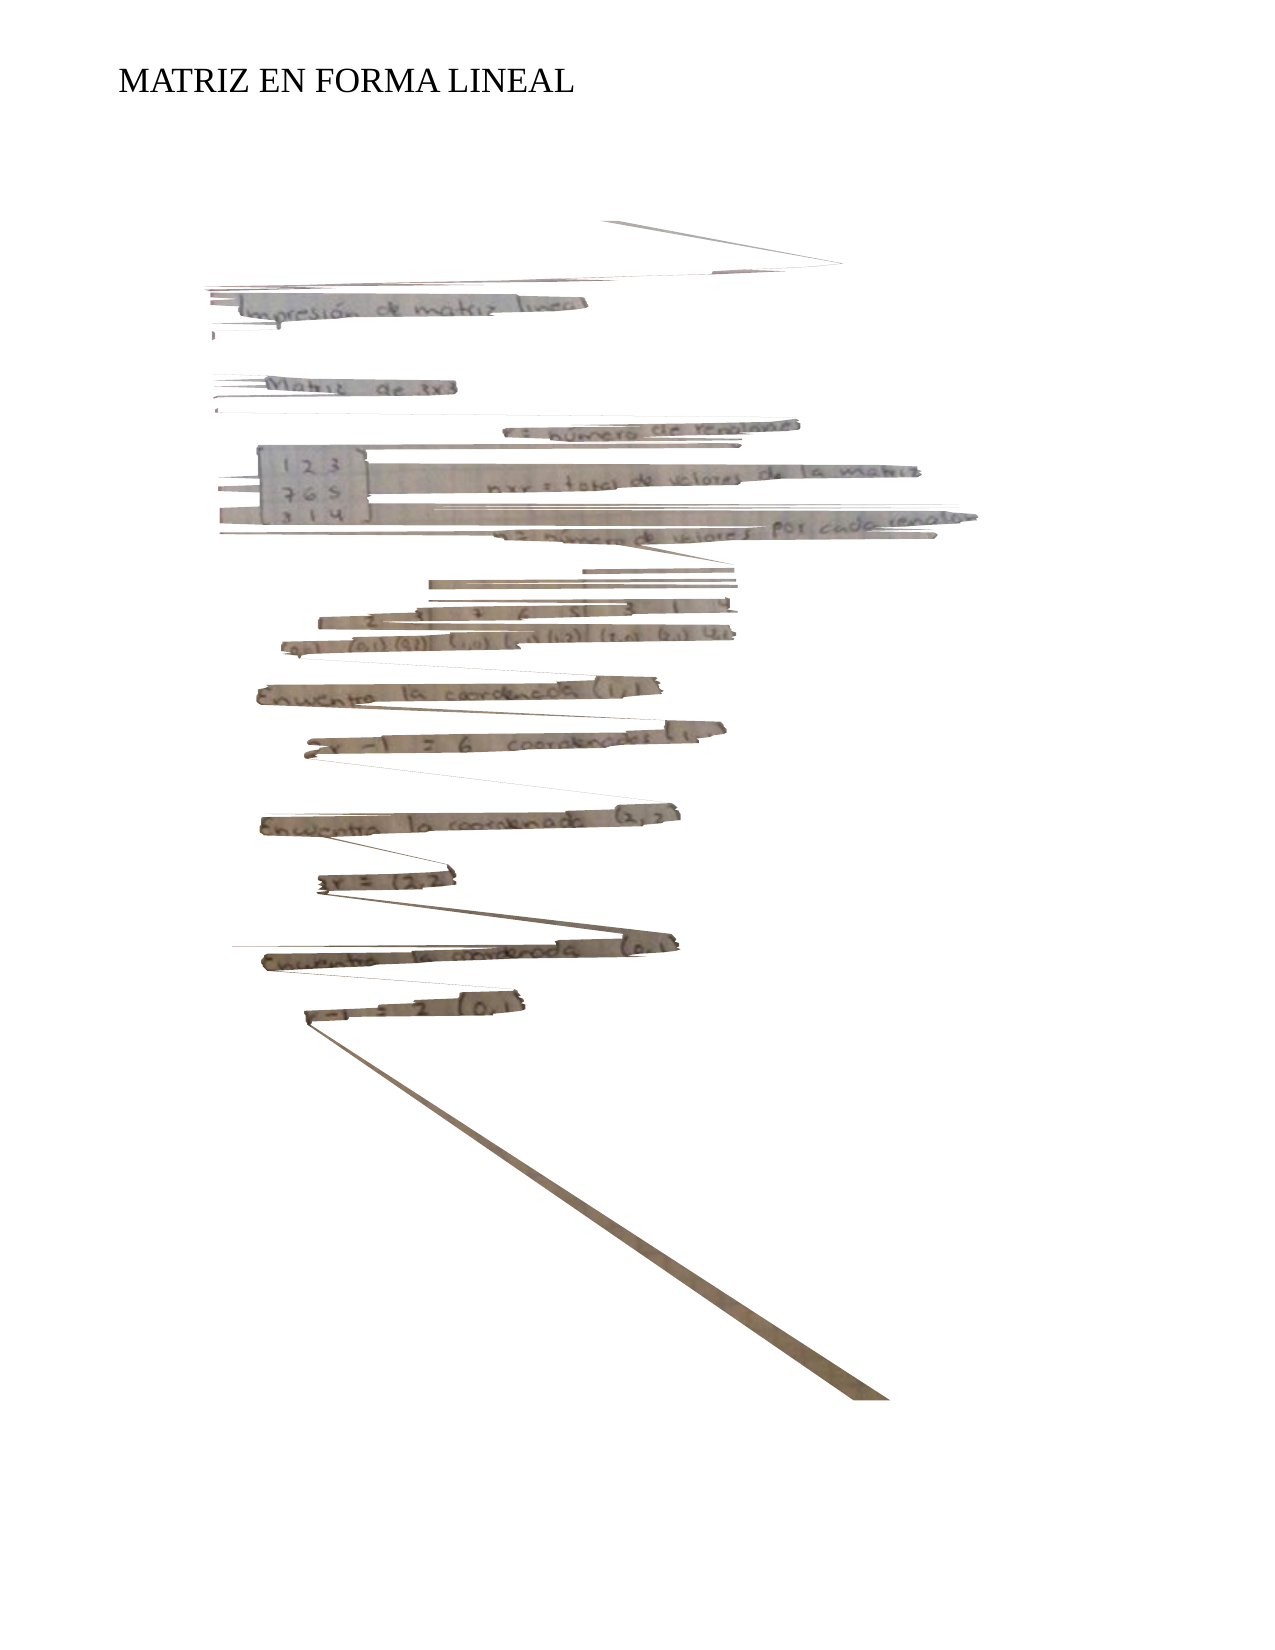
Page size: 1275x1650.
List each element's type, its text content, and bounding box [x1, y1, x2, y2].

text MATRIZ EN FORMA LINEAL [118, 59, 1205, 100]
